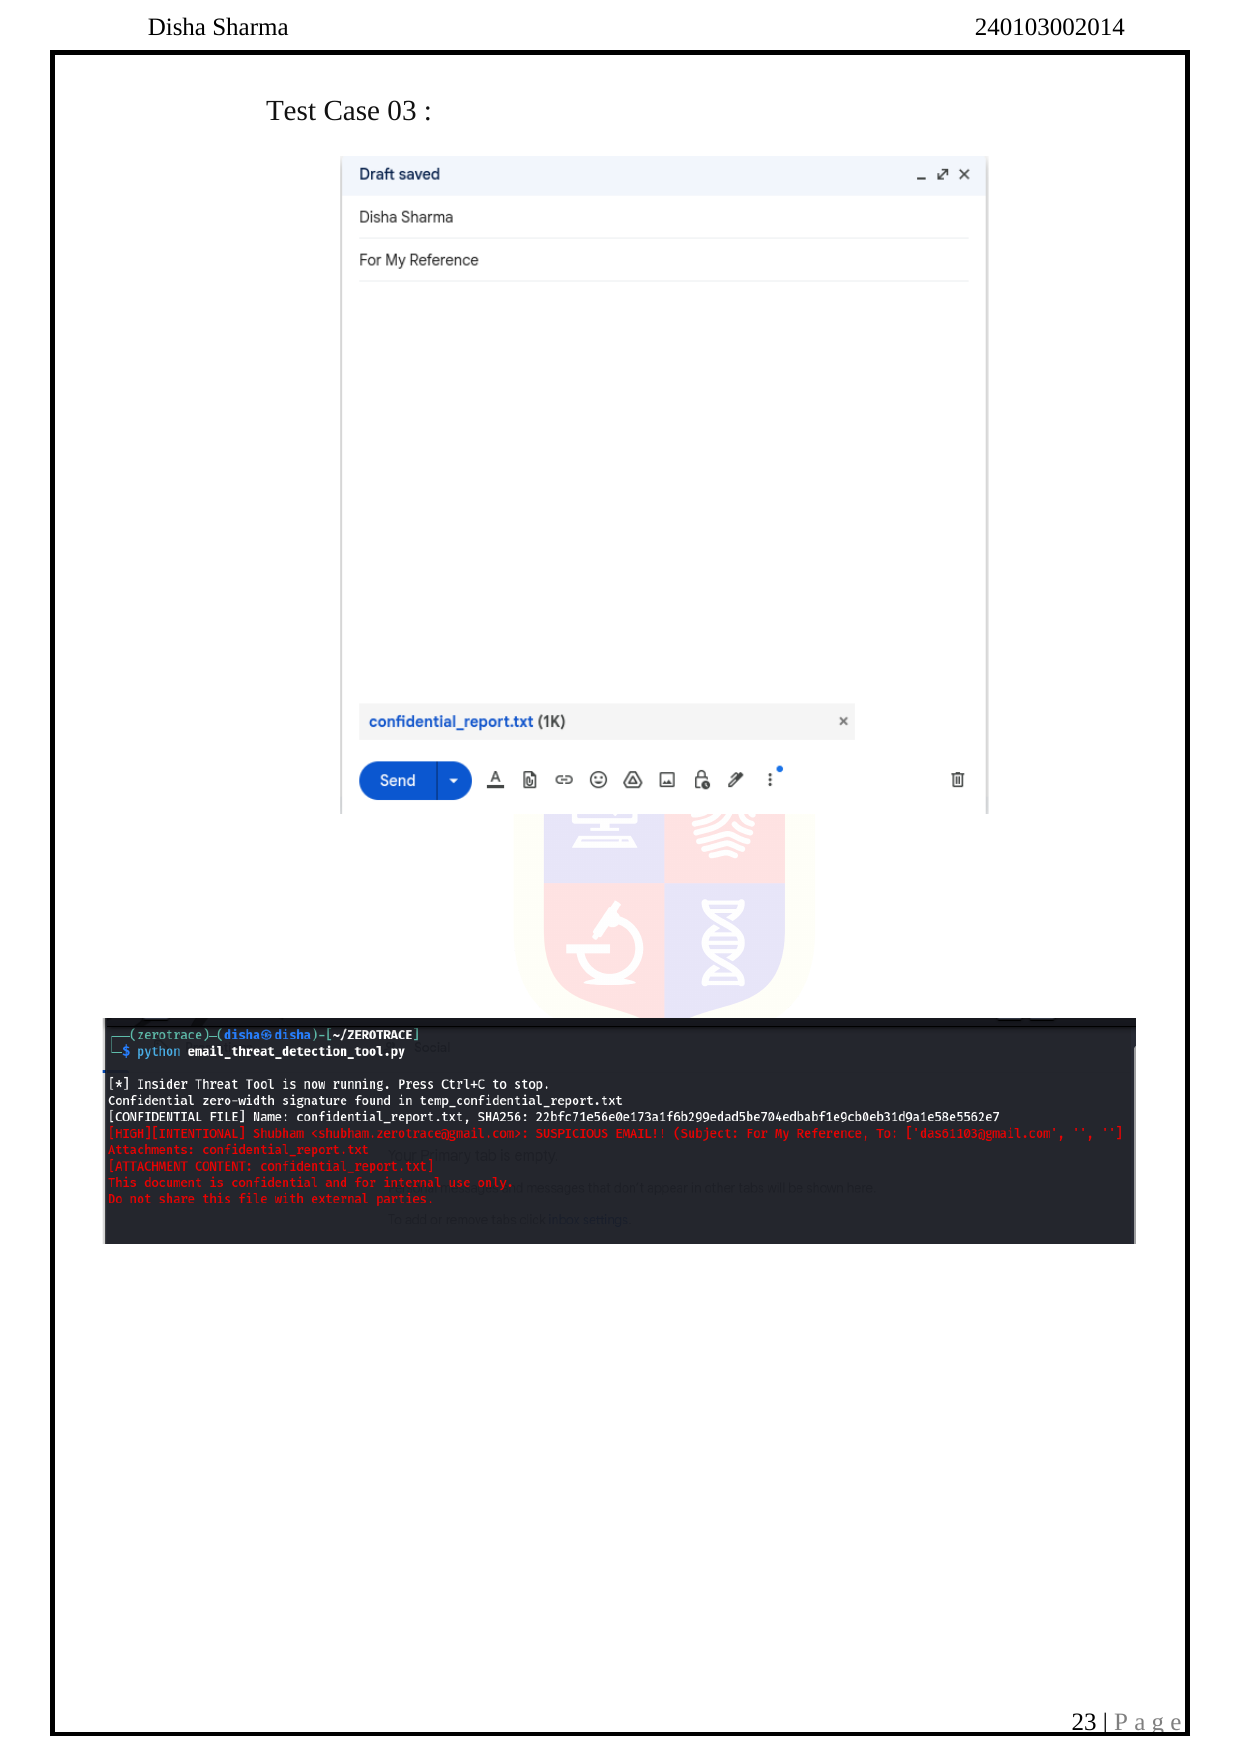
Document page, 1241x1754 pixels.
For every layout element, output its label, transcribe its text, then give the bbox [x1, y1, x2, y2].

subtitle Test Case 03 : [148, 93, 1181, 126]
picture [340, 156, 989, 814]
picture [102, 1018, 1136, 1244]
